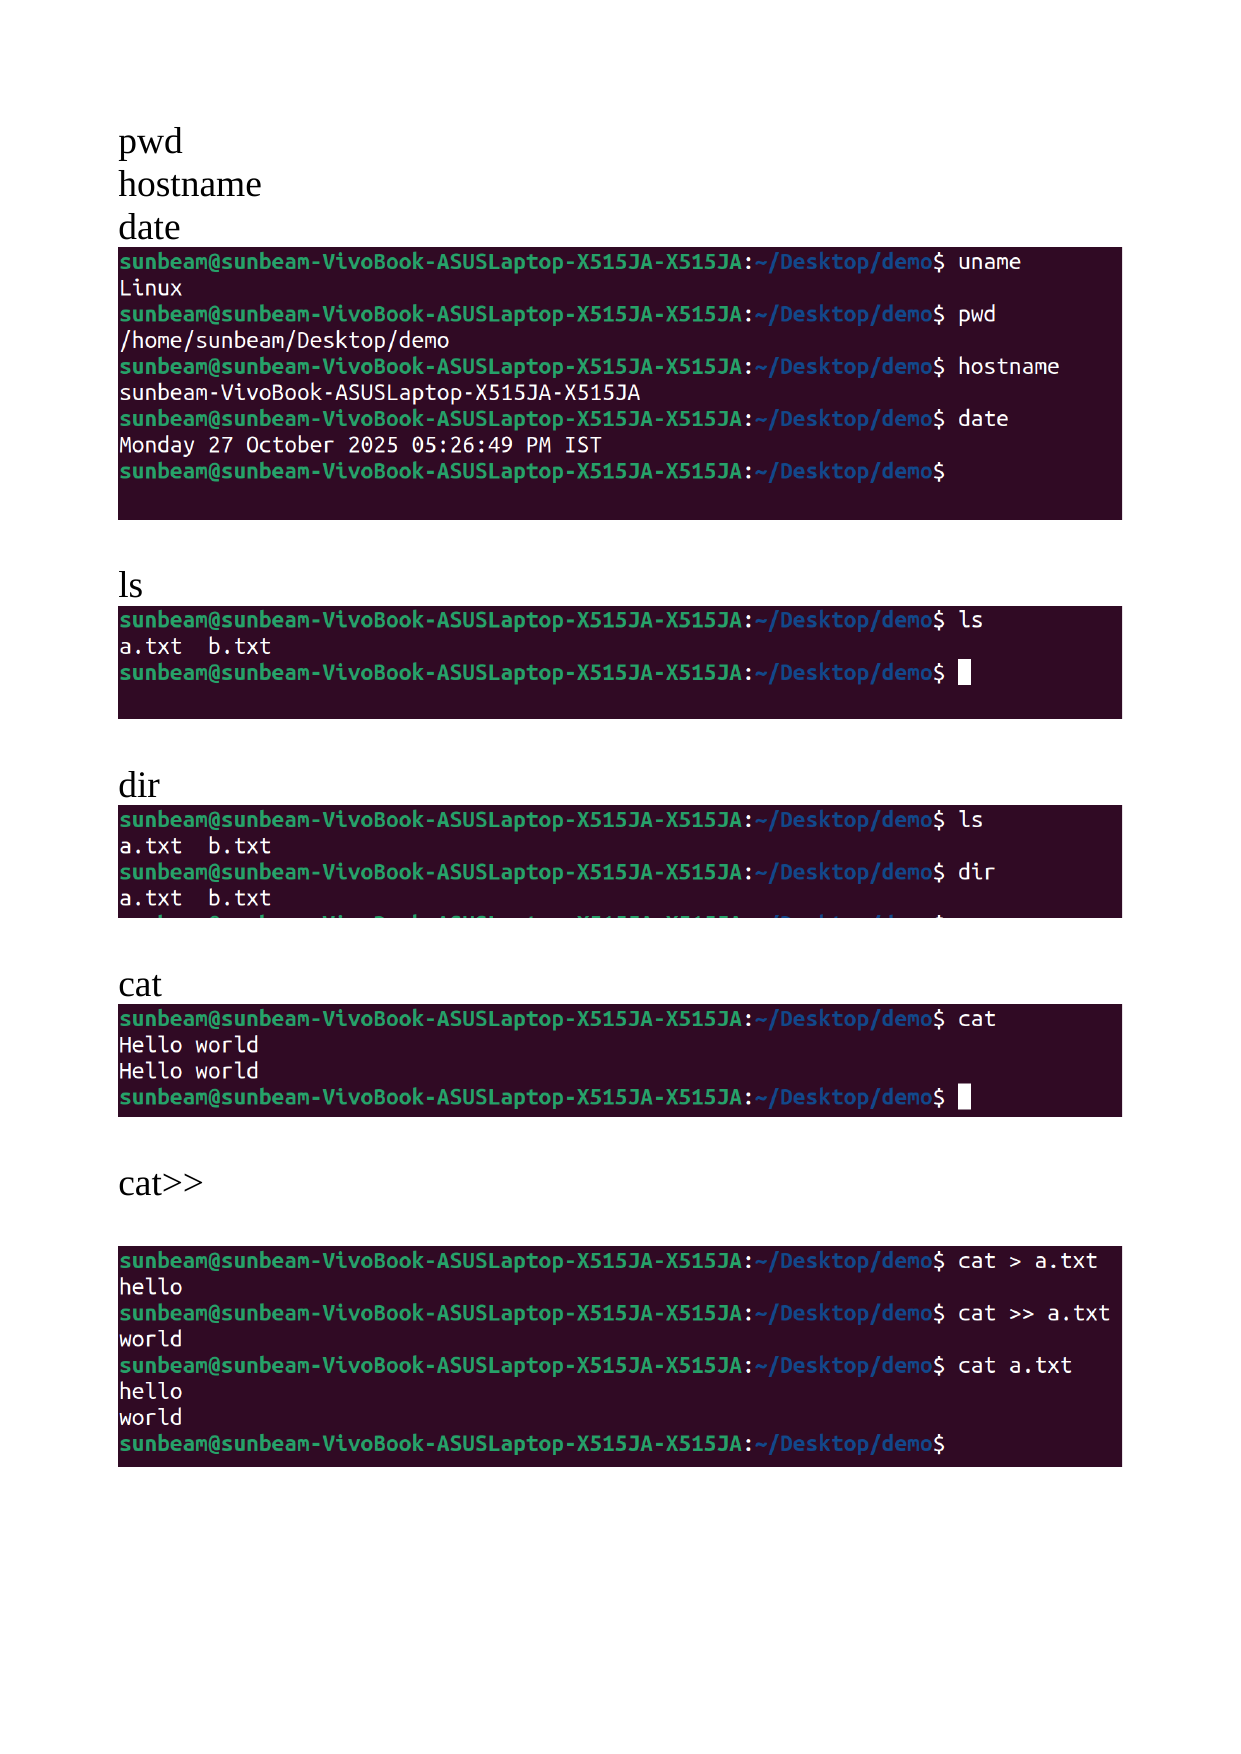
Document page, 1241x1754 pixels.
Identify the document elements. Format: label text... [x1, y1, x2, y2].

text pwd [118, 118, 1122, 161]
text date [118, 204, 1122, 247]
text cat [118, 961, 1122, 1004]
picture [118, 606, 1123, 719]
picture [118, 805, 1123, 918]
picture [118, 1246, 1123, 1467]
text dir [118, 762, 1122, 805]
text ls [118, 563, 1122, 606]
picture [118, 247, 1123, 520]
picture [118, 1004, 1123, 1117]
text cat>> [118, 1160, 1122, 1203]
text hostname [118, 161, 1122, 204]
